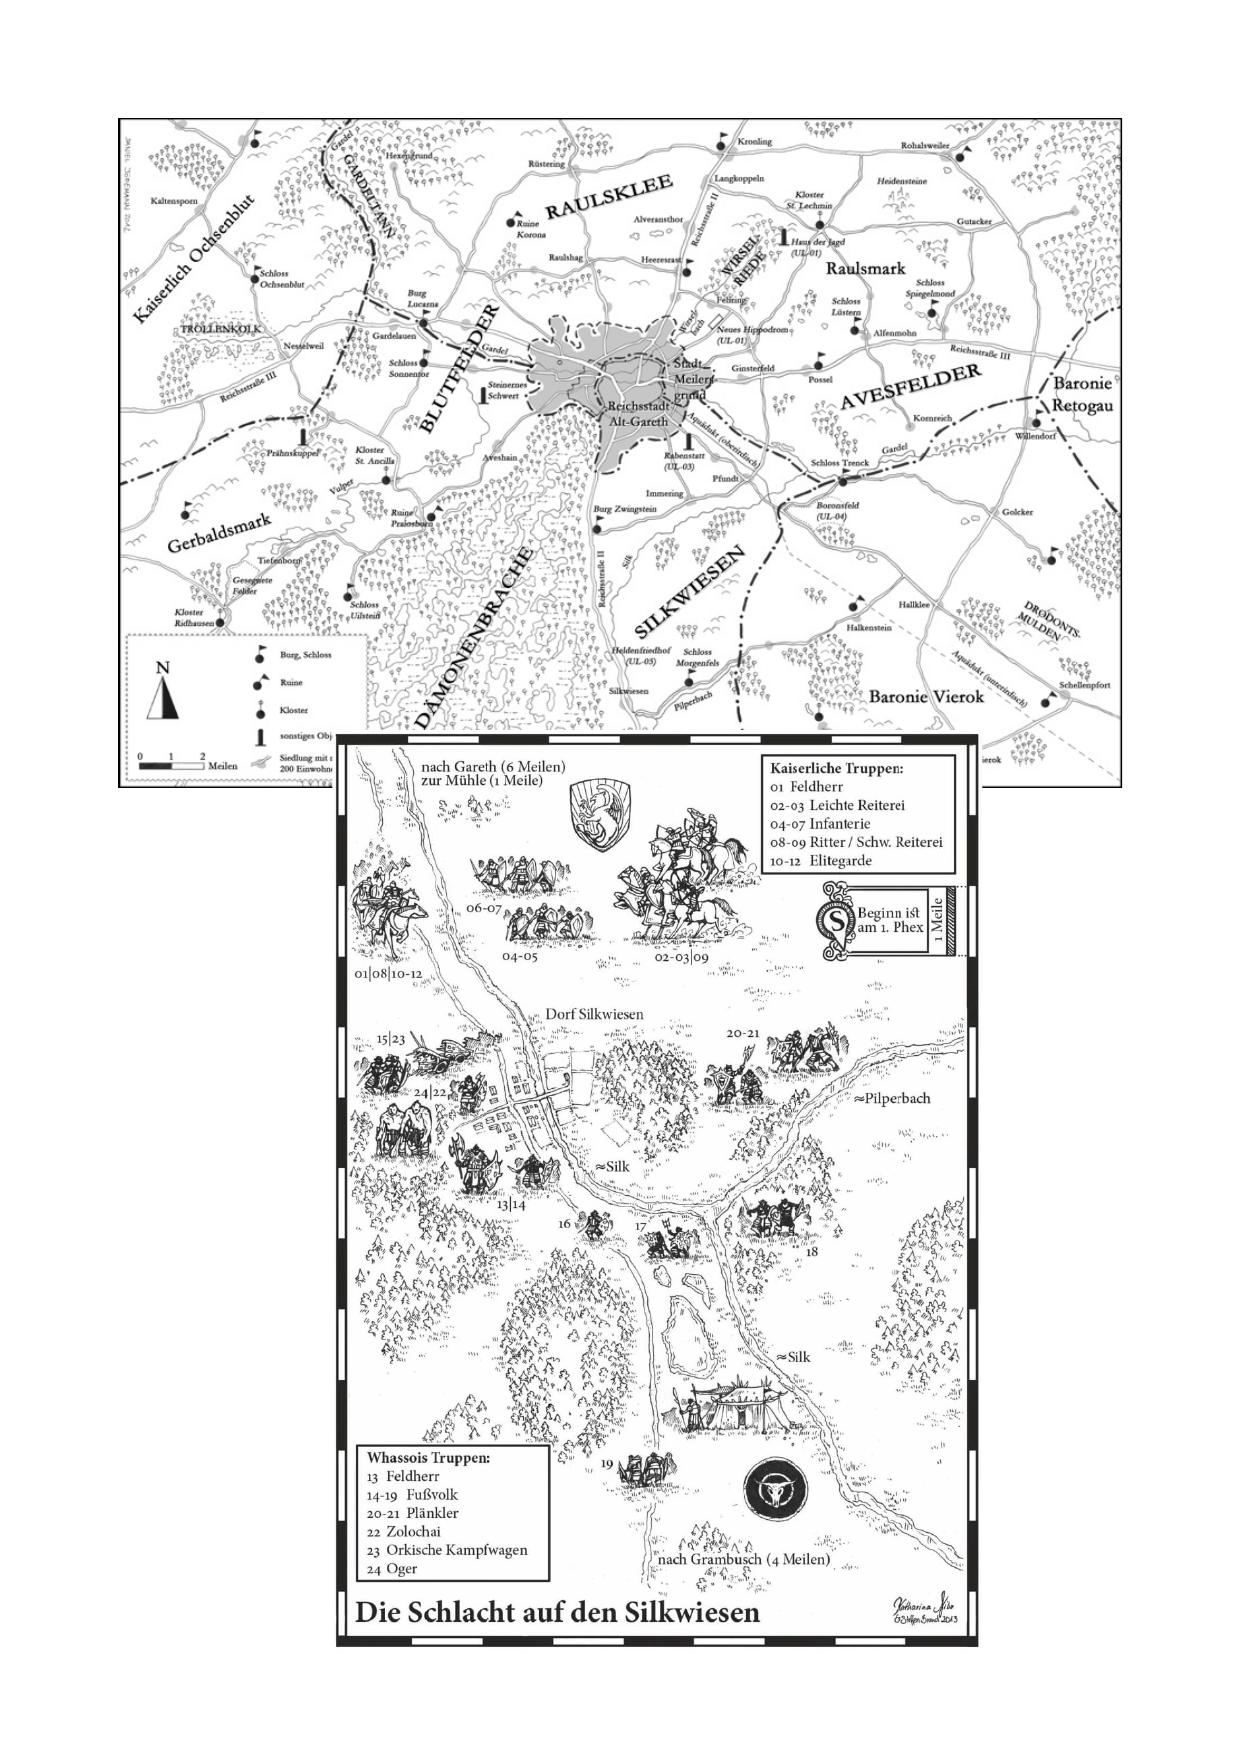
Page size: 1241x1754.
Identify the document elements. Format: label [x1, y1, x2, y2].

picture [118, 118, 1123, 1653]
